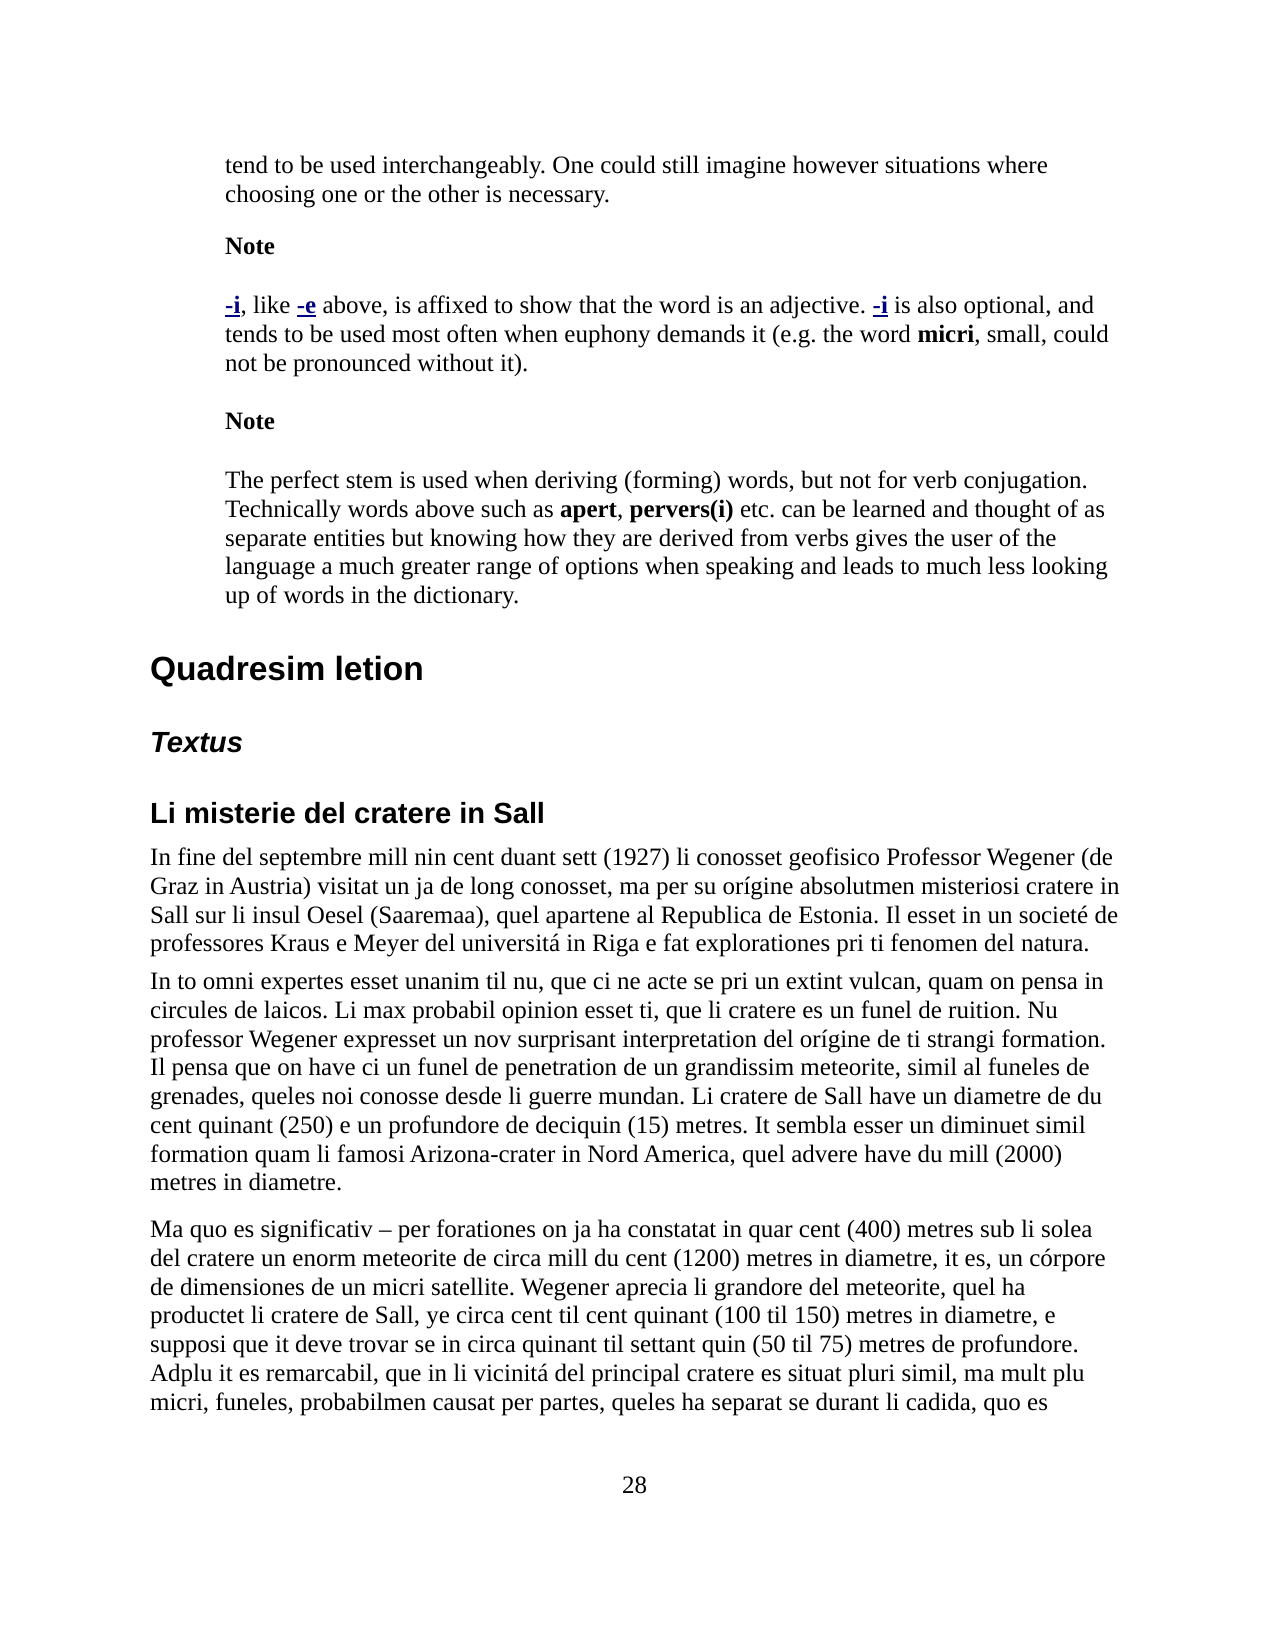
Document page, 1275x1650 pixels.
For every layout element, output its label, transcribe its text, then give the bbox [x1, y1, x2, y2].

subtitle Li misterie del cratere in Sall [150, 796, 1125, 830]
subtitle Textus [150, 725, 1125, 759]
text Note [225, 406, 1125, 435]
list tend to be used interchangeably. One could still imagine however situations where choosing one or the other is necessary. [187, 150, 1125, 207]
text The perfect stem is used when deriving (forming) words, but not for verb conjugation. Technically words above such as apert, pervers(i) etc. can be learned and thought of as separate entities but knowing how they are derived from verbs gives the user of the language a much greater range of options when speaking and leads to much less looking up of words in the dictionary. [225, 465, 1125, 609]
text In fine del septembre mill nin cent duant sett (1927) li conosset geofisico Professor Wegener (de Graz in Austria) visitat un ja de long conosset, ma per su orígine absolutmen misteriosi cratere in Sall sur li insul Oesel (Saaremaa), quel apartene al Republica de Estonia. Il esset in un societé de professores Kraus e Meyer del universitá in Riga e fat explorationes pri ti fenomen del natura. [150, 842, 1125, 957]
text In to omni expertes esset unanim til nu, que ci ne acte se pri un extint vulcan, quam on pensa in circules de laicos. Li max probabil opinion esset ti, que li cratere es un funel de ruition. Nu professor Wegener expresset un nov surprisant interpretation del orígine de ti strangi formation. Il pensa que on have ci un funel de penetration de un grandissim meteorite, simil al funeles de grenades, queles noi conosse desde li guerre mundan. Li cratere de Sall have un diametre de du cent quinant (250) e un profundore de deciquin (15) metres. It sembla esser un diminuet simil formation quam li famosi Arizona-crater in Nord America, quel advere have du mill (2000) metres in diametre. [150, 966, 1125, 1196]
text -i, like -e above, is affixed to show that the word is an adjective. -i is also optional, and tends to be used most often when euphony demands it (e.g. the word micri, small, could not be pronounced without it). [225, 290, 1125, 376]
subtitle Quadresim letion [150, 649, 1125, 688]
text Ma quo es significativ – per forationes on ja ha constatat in quar cent (400) metres sub li solea del cratere un enorm meteorite de circa mill du cent (1200) metres in diametre, it es, un córpore de dimensiones de un micri satellite. Wegener aprecia li grandore del meteorite, quel ha productet li cratere de Sall, ye circa cent til cent quinant (100 til 150) metres in diametre, e supposi que it deve trovar se in circa quinant til settant quin (50 til 75) metres de profundore. Adplu it es remarcabil, que in li vicinitá del principal cratere es situat pluri simil, ma mult plu micri, funeles, probabilmen causat per partes, queles ha separat se durant li cadida, quo es [150, 1214, 1125, 1415]
text Note [225, 231, 1125, 260]
